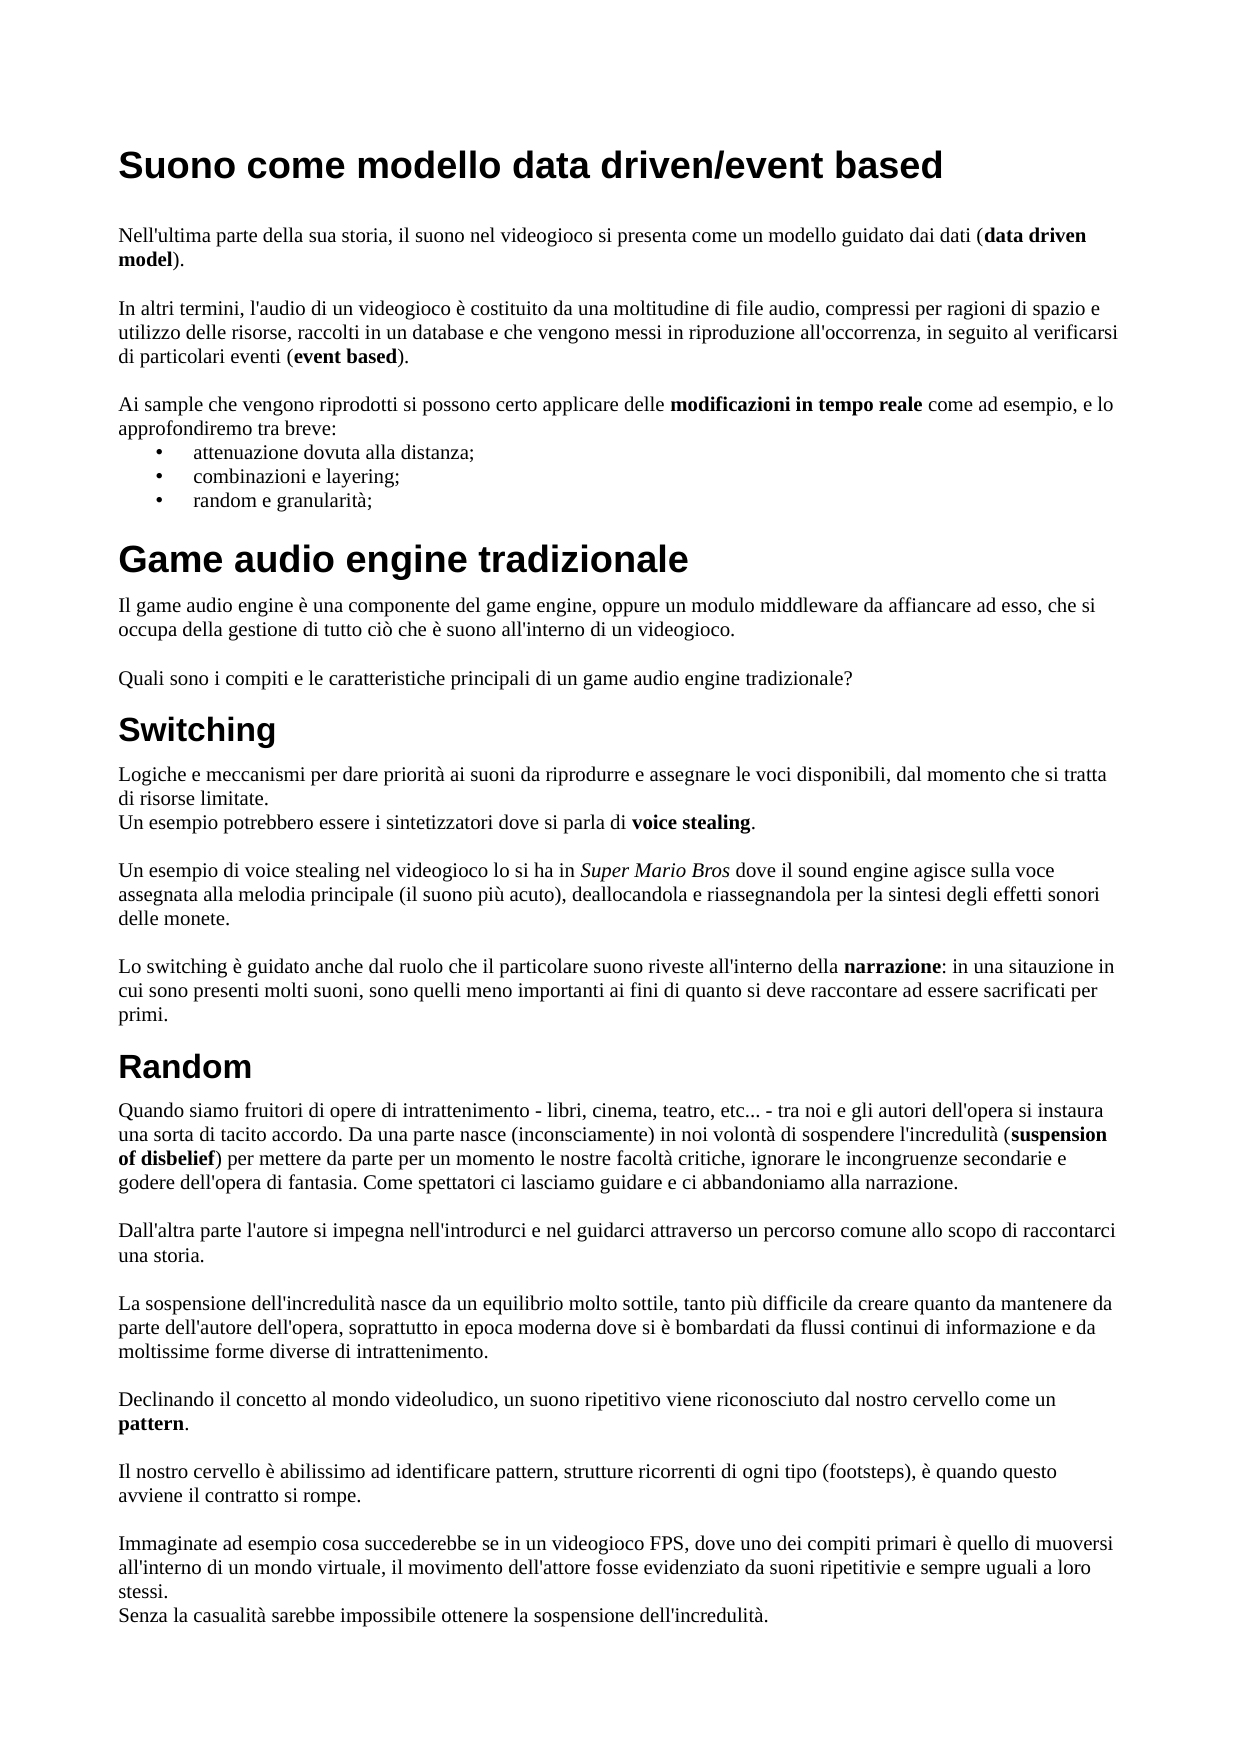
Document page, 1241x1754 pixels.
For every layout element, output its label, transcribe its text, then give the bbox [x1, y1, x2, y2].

text Immaginate ad esempio cosa succederebbe se in un videogioco FPS, dove uno dei compiti primari è quello di muoversi all'interno di un mondo virtuale, il movimento dell'attore fosse evidenziato da suoni ripetitivie e sempre uguali a loro stessi. [118, 1531, 1122, 1603]
text Un esempio di voice stealing nel videogioco lo si ha in Super Mario Bros dove il sound engine agisce sulla voce assegnata alla melodia principale (il suono più acuto), deallocandola e riassegnandola per la sintesi degli effetti sonori delle monete. [118, 858, 1122, 930]
text Nell'ultima parte della sua storia, il suono nel videogioco si presenta come un modello guidato dai dati (data driven model). [118, 223, 1122, 271]
text Quando siamo fruitori di opere di intrattenimento - libri, cinema, teatro, etc... - tra noi e gli autori dell'opera si instaura una sorta di tacito accordo. Da una parte nasce (inconsciamente) in noi volontà di sospendere l'incredulità (suspension of disbelief) per mettere da parte per un momento le nostre facoltà critiche, ignorare le incongruenze secondarie e godere dell'opera di fantasia. Come spettatori ci lasciamo guidare e ci abbandoniamo alla narrazione. [118, 1098, 1122, 1194]
subtitle Game audio engine tradizionale [118, 537, 1122, 581]
subtitle Suono come modello data driven/event based [118, 143, 1122, 187]
text In altri termini, l'audio di un videogioco è costituito da una moltitudine di file audio, compressi per ragioni di spazio e utilizzo delle risorse, raccolti in un database e che vengono messi in riproduzione all'occorrenza, in seguito al verificarsi di particolari eventi (event based). [118, 296, 1122, 368]
text Quali sono i compiti e le caratteristiche principali di un game audio engine tradizionale? [118, 665, 1122, 689]
list random e granularità; [156, 488, 1122, 512]
text Ai sample che vengono riprodotti si possono certo applicare delle modificazioni in tempo reale come ad esempio, e lo approfondiremo tra breve: [118, 392, 1122, 440]
list attenuazione dovuta alla distanza; [156, 440, 1122, 464]
text Il game audio engine è una componente del game engine, oppure un modulo middleware da affiancare ad esso, che si occupa della gestione di tutto ciò che è suono all'interno di un videogioco. [118, 593, 1122, 641]
subtitle Random [118, 1047, 1122, 1086]
list combinazioni e layering; [156, 464, 1122, 488]
text Il nostro cervello è abilissimo ad identificare pattern, strutture ricorrenti di ogni tipo (footsteps), è quando questo avviene il contratto si rompe. [118, 1459, 1122, 1507]
text Logiche e meccanismi per dare priorità ai suoni da riprodurre e assegnare le voci disponibili, dal momento che si tratta di risorse limitate. [118, 761, 1122, 809]
text Un esempio potrebbero essere i sintetizzatori dove si parla di voice stealing. [118, 809, 1122, 834]
text Declinando il concetto al mondo videoludico, un suono ripetitivo viene riconosciuto dal nostro cervello come un pattern. [118, 1387, 1122, 1435]
subtitle Switching [118, 710, 1122, 749]
text Senza la casualità sarebbe impossibile ottenere la sospensione dell'incredulità. [118, 1603, 1122, 1627]
text Lo switching è guidato anche dal ruolo che il particolare suono riveste all'interno della narrazione: in una sitauzione in cui sono presenti molti suoni, sono quelli meno importanti ai fini di quanto si deve raccontare ad essere sacrificati per primi. [118, 954, 1122, 1026]
text Dall'altra parte l'autore si impegna nell'introdurci e nel guidarci attraverso un percorso comune allo scopo di raccontarci una storia. [118, 1218, 1122, 1267]
text La sospensione dell'incredulità nasce da un equilibrio molto sottile, tanto più difficile da creare quanto da mantenere da parte dell'autore dell'opera, soprattutto in epoca moderna dove si è bombardati da flussi continui di informazione e da moltissime forme diverse di intrattenimento. [118, 1291, 1122, 1363]
